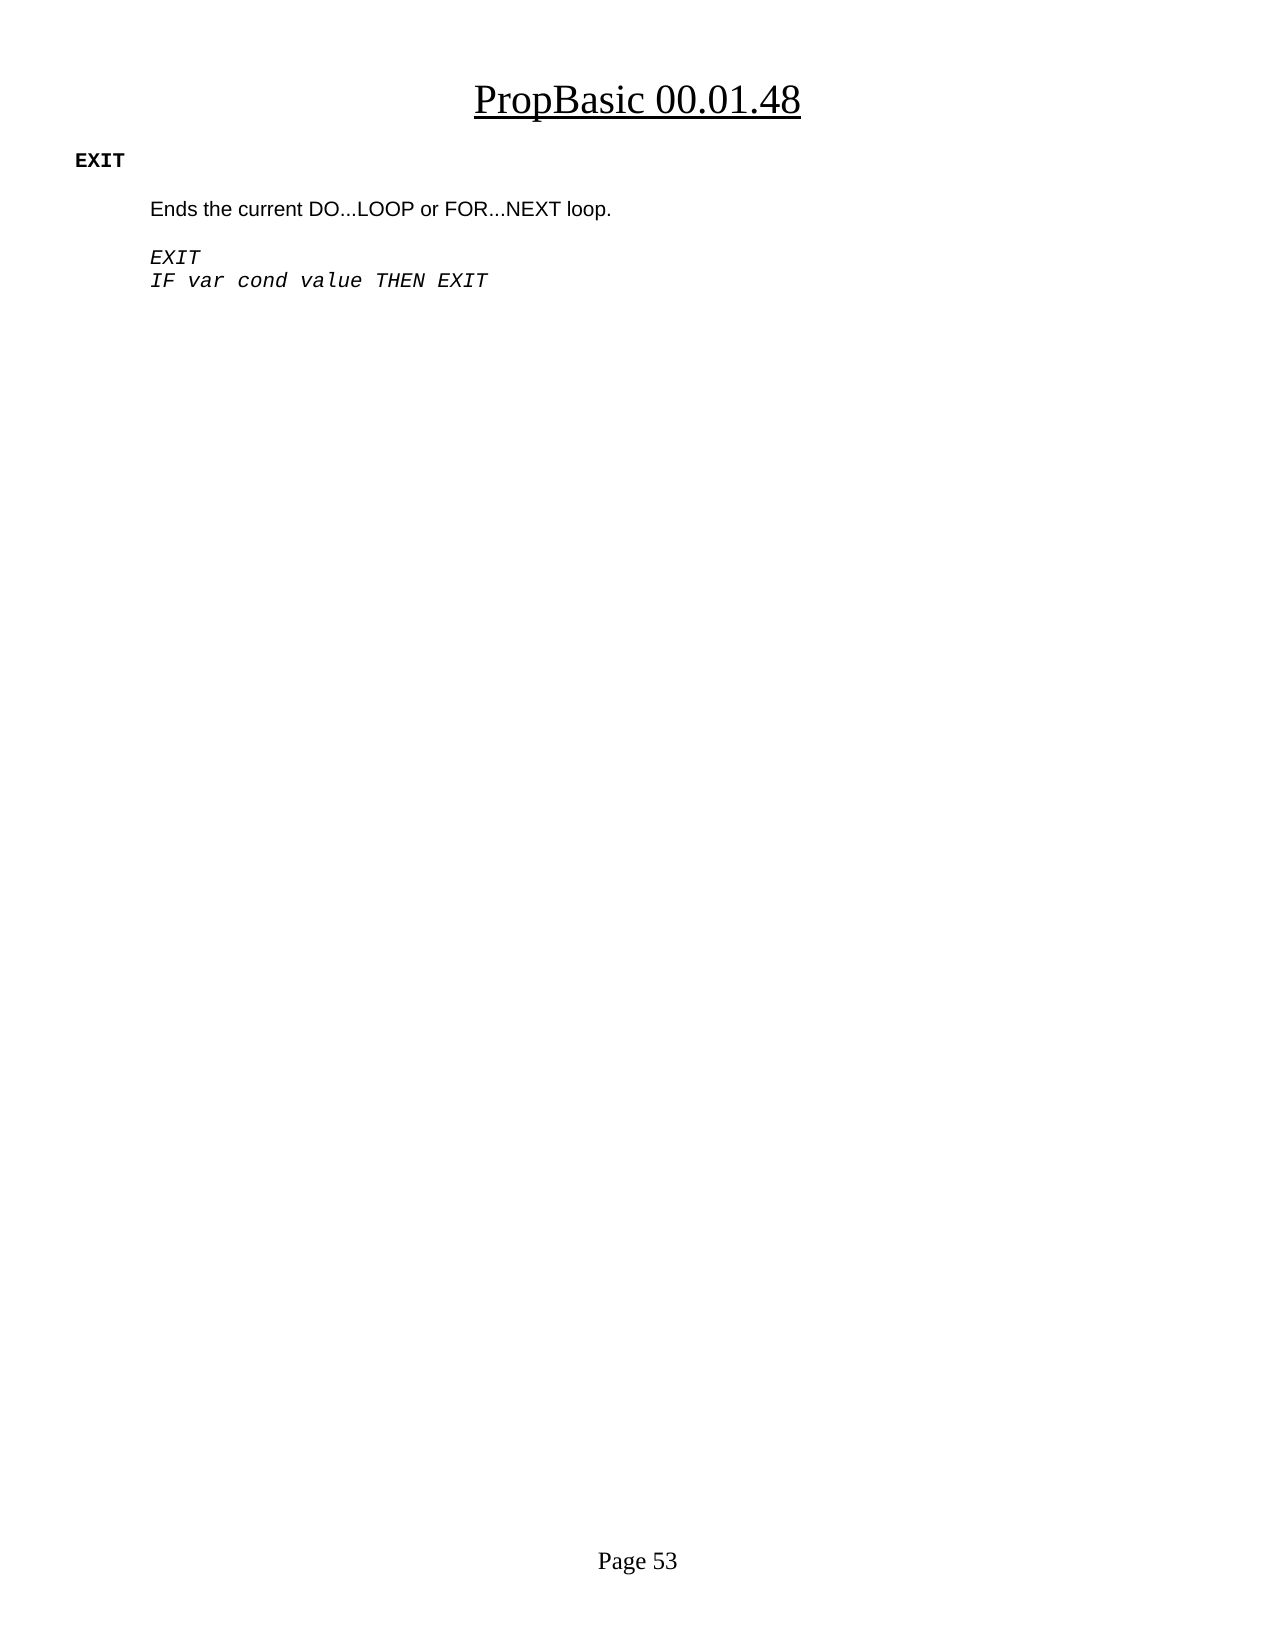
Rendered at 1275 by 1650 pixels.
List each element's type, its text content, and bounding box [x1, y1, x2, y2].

text EXIT [75, 247, 1200, 270]
text EXIT [75, 150, 1200, 174]
text IF var cond value THEN EXIT [75, 270, 1200, 294]
text Ends the current DO...LOOP or FOR...NEXT loop. [75, 197, 1200, 223]
